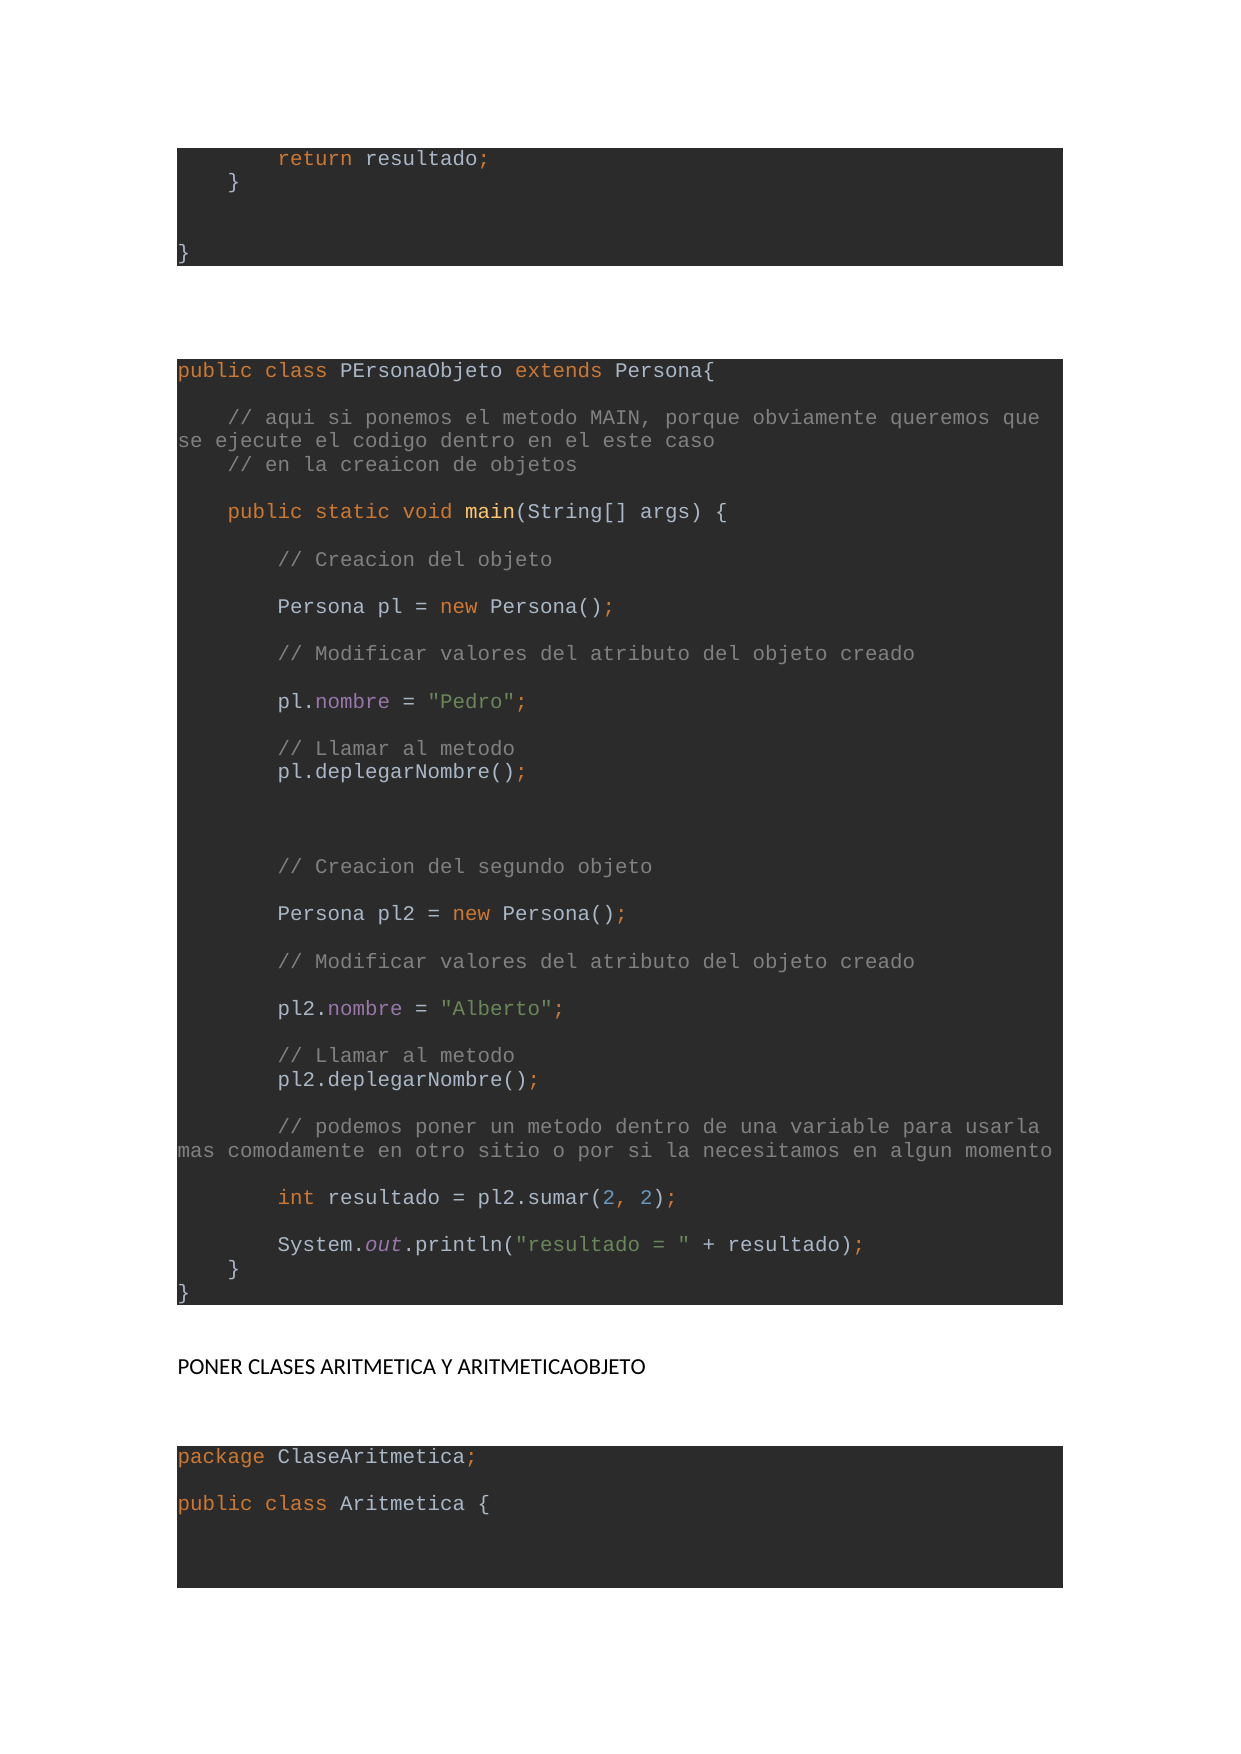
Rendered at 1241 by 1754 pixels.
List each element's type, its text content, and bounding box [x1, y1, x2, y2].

text return resultado; } } [177, 148, 1063, 266]
text PONER CLASES ARITMETICA Y ARITMETICAOBJETO [177, 1352, 1063, 1380]
text package ClaseAritmetica; public class Aritmetica { [177, 1446, 1063, 1588]
text public class PErsonaObjeto extends Persona{ // aqui si ponemos el metodo MAIN, porque obviamente queremos que se ejecute el codigo dentro en el este caso // en la creaicon de objetos public static void main(String[] args) { // Creacion del objeto Persona pl = new Persona(); // Modificar valores del atributo del objeto creado pl.nombre = "Pedro"; // Llamar al metodo pl.deplegarNombre(); // Creacion del segundo objeto Persona pl2 = new Persona(); // Modificar valores del atributo del objeto creado pl2.nombre = "Alberto"; // Llamar al metodo pl2.deplegarNombre(); // podemos poner un metodo dentro de una variable para usarla mas comodamente en otro sitio o por si la necesitamos en algun momento int resultado = pl2.sumar(2, 2); System.out.println("resultado = " + resultado); } } [177, 359, 1063, 1305]
